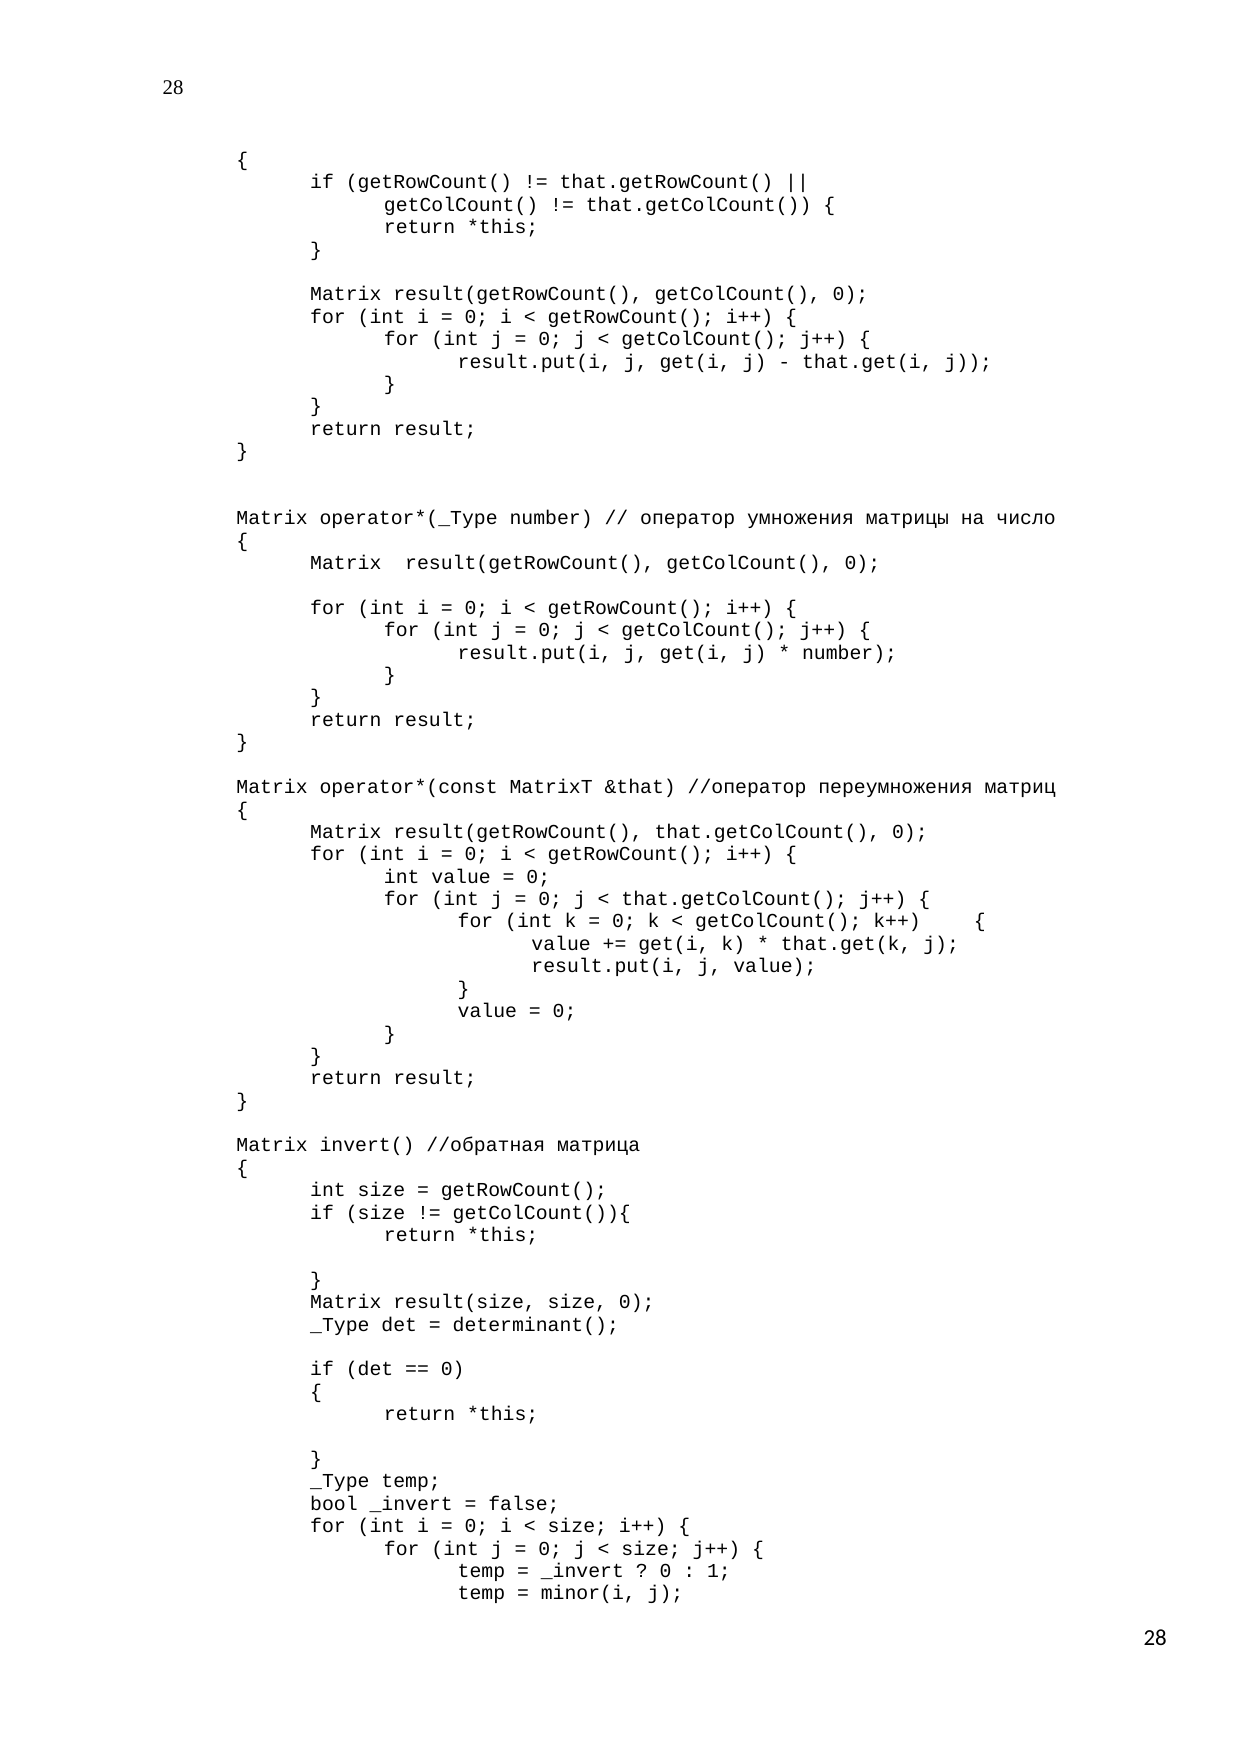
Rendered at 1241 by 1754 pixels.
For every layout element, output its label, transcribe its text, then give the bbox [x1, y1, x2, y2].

text return result; [162, 419, 1166, 441]
text for (int i = 0; i < getRowCount(); i++) { [162, 307, 1166, 329]
text result.put(i, j, get(i, j) * number); [162, 643, 1166, 665]
text } [162, 374, 1166, 396]
text result.put(i, j, value); [162, 956, 1166, 979]
text Matrix operator*(_Type number) // оператор умножения матрицы на число [162, 508, 1166, 531]
text result.put(i, j, get(i, j) - that.get(i, j)); [162, 352, 1166, 374]
text { [162, 799, 1166, 822]
text { [162, 1382, 1166, 1404]
text for (int k = 0; k < getColCount(); k++) { [162, 911, 1166, 934]
text } [162, 732, 1166, 755]
text for (int i = 0; i < size; i++) { [162, 1516, 1166, 1538]
text for (int i = 0; i < getRowCount(); i++) { [162, 844, 1166, 867]
text temp = minor(i, j); [162, 1583, 1166, 1606]
text for (int j = 0; j < getColCount(); j++) { [162, 329, 1166, 352]
text { [162, 531, 1166, 553]
text { [162, 150, 1166, 172]
text for (int j = 0; j < getColCount(); j++) { [162, 620, 1166, 643]
text _Type temp; [162, 1471, 1166, 1494]
text value += get(i, k) * that.get(k, j); [162, 934, 1166, 956]
text { [162, 1158, 1166, 1180]
text } [162, 1023, 1166, 1046]
text int size = getRowCount(); [162, 1180, 1166, 1203]
text } [162, 979, 1166, 1001]
text Matrix result(getRowCount(), getColCount(), 0); [162, 284, 1166, 307]
text int value = 0; [162, 867, 1166, 889]
text } [162, 239, 1166, 262]
text bool _invert = false; [162, 1494, 1166, 1516]
text } [162, 1270, 1166, 1292]
text for (int i = 0; i < getRowCount(); i++) { [162, 598, 1166, 620]
text Matrix result(getRowCount(), getColCount(), 0); [162, 553, 1166, 576]
text if (getRowCount() != that.getRowCount() || [162, 172, 1166, 195]
text } [162, 396, 1166, 419]
text Matrix operator*(const MatrixT &that) //оператор переумножения матриц [162, 777, 1166, 799]
text return result; [162, 1068, 1166, 1091]
text getColCount() != that.getColCount()) { [162, 195, 1166, 217]
text temp = _invert ? 0 : 1; [162, 1561, 1166, 1583]
text } [162, 1046, 1166, 1068]
text return result; [162, 710, 1166, 732]
text } [162, 1091, 1166, 1113]
text Matrix result(size, size, 0); [162, 1292, 1166, 1314]
text value = 0; [162, 1001, 1166, 1023]
text } [162, 665, 1166, 687]
text Matrix invert() //обратная матрица [162, 1135, 1166, 1158]
text } [162, 687, 1166, 710]
text return *this; [162, 1404, 1166, 1427]
text return *this; [162, 1225, 1166, 1247]
text if (det == 0) [162, 1359, 1166, 1382]
text _Type det = determinant(); [162, 1314, 1166, 1337]
text return *this; [162, 217, 1166, 239]
text for (int j = 0; j < size; j++) { [162, 1538, 1166, 1561]
text for (int j = 0; j < that.getColCount(); j++) { [162, 889, 1166, 911]
text if (size != getColCount()){ [162, 1203, 1166, 1225]
text } [162, 441, 1166, 463]
text Matrix result(getRowCount(), that.getColCount(), 0); [162, 822, 1166, 844]
text } [162, 1449, 1166, 1471]
